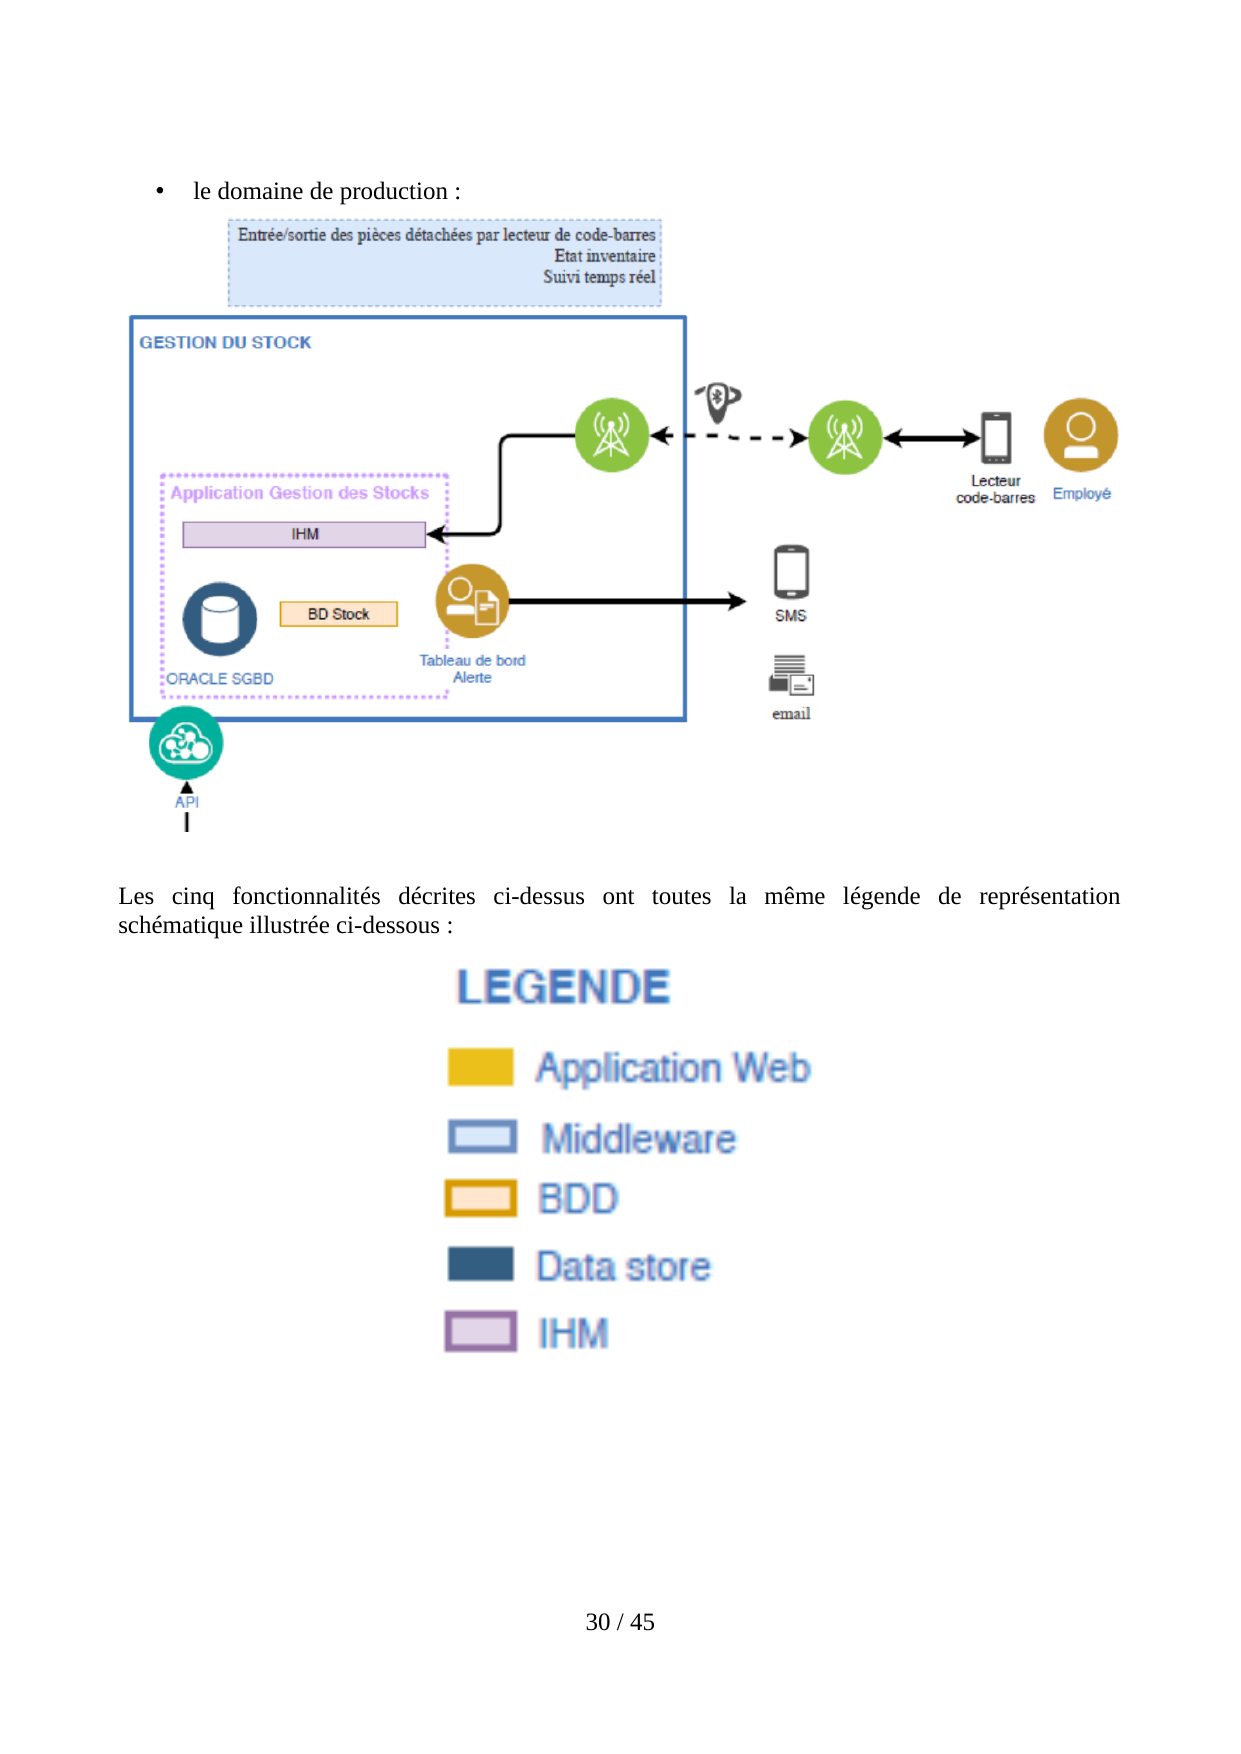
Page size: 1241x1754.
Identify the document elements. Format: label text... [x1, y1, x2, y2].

list le domaine de production : [156, 176, 1122, 205]
picture [118, 205, 1123, 834]
text Les cinq fonctionnalités décrites ci-dessus ont toutes la même légende de représentation schématique illustrée ci-dessous : [118, 881, 1122, 939]
picture [417, 956, 823, 1372]
